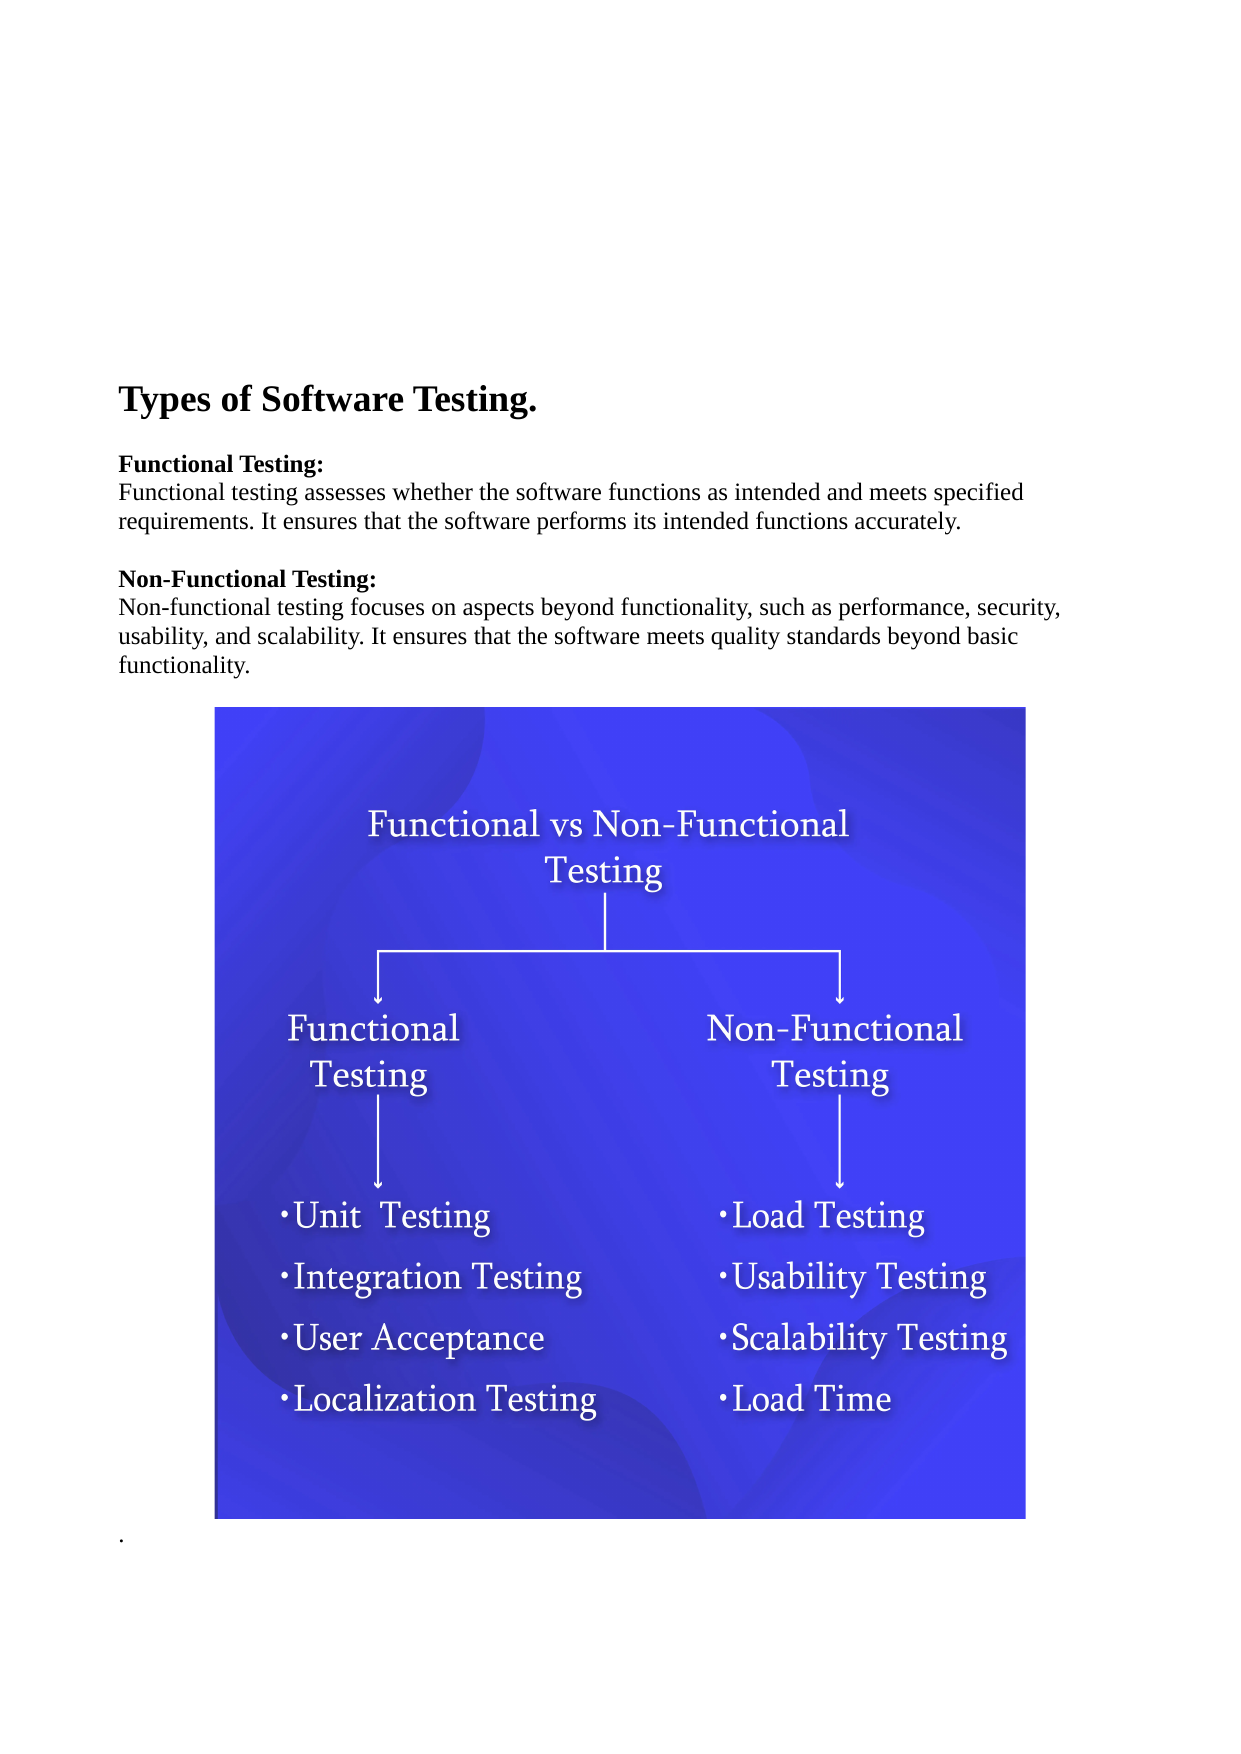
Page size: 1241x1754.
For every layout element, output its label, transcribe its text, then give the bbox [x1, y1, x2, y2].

picture [214, 707, 1026, 1519]
text . [118, 707, 1122, 1547]
text Non-Functional Testing: [118, 564, 1122, 592]
text Types of Software Testing. [118, 377, 1122, 420]
text Functional Testing: [118, 449, 1122, 477]
text Functional testing assesses whether the software functions as intended and meets specified requirements. It ensures that the software performs its intended functions accurately. [118, 477, 1122, 535]
text Non-functional testing focuses on aspects beyond functionality, such as performance, security, usability, and scalability. It ensures that the software meets quality standards beyond basic functionality. [118, 592, 1122, 679]
